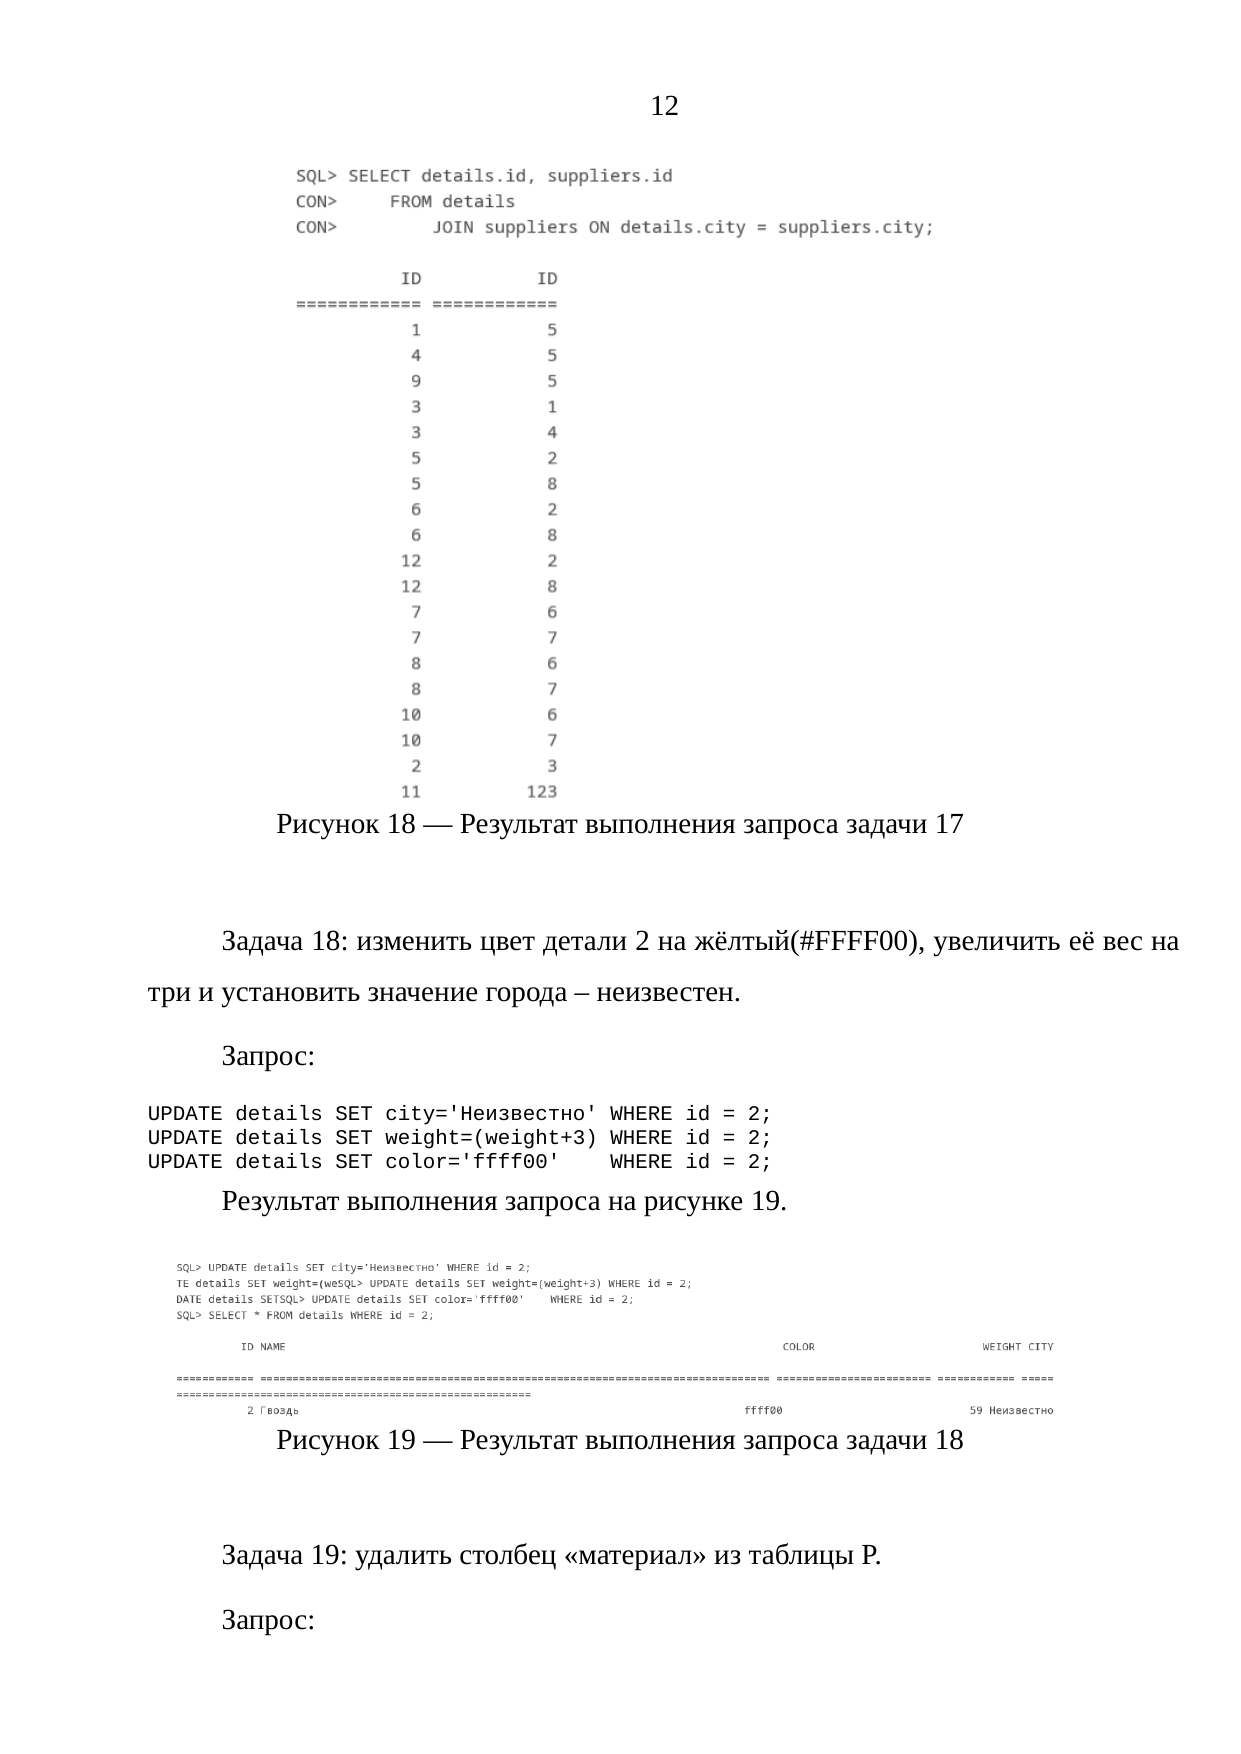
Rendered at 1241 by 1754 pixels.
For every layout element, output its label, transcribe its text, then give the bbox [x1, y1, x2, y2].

text UPDATE details SET city='Неизвестно' WHERE id = 2; [148, 1103, 1181, 1127]
text Задача 19: удалить столбец «материал» из таблицы P. [148, 1537, 1181, 1571]
text Рисунок 19 — Результат выполнения запроса задачи 18 [173, 1422, 1067, 1456]
picture [173, 1260, 1067, 1422]
text Задача 18: изменить цвет детали 2 на жёлтый(#FFFF00), увеличить её вес на три и установить значение города – неизвестен. [148, 923, 1181, 1007]
picture [290, 164, 951, 806]
text UPDATE details SET weight=(weight+3) WHERE id = 2; [148, 1127, 1181, 1151]
text Рисунок 18 — Результат выполнения запроса задачи 17 [265, 164, 975, 839]
text Запрос: [148, 1038, 1181, 1072]
text Результат выполнения запроса на рисунке 19. [148, 1183, 1181, 1217]
text UPDATE details SET color='ffff00' WHERE id = 2; [148, 1151, 1181, 1174]
text Запрос: [148, 1602, 1181, 1636]
